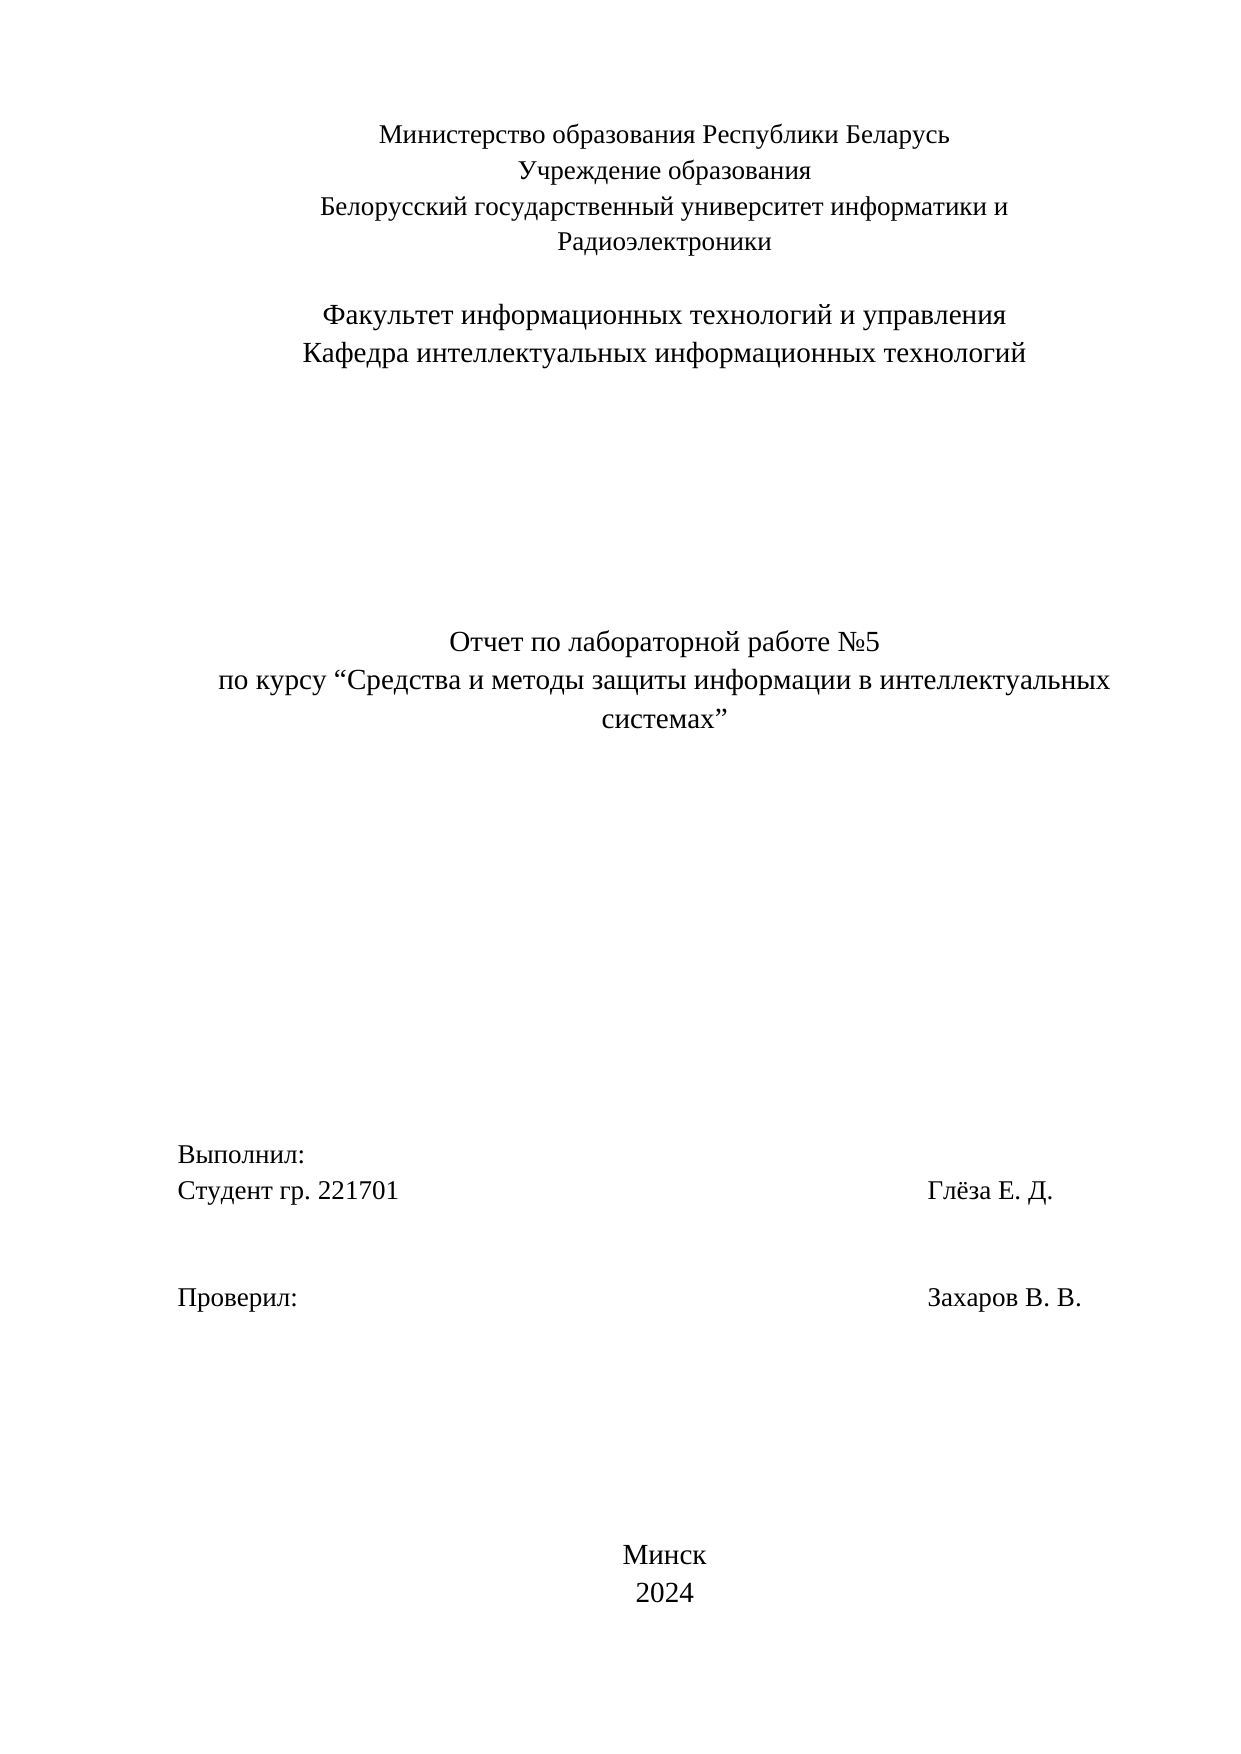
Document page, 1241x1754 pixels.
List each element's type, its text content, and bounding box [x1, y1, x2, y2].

text Проверил: Захаров В. В. [177, 1281, 1152, 1312]
text по курсу “Средства и методы защиты информации в интеллектуальных системах” [177, 662, 1152, 734]
text Факультет информационных технологий и управления [177, 297, 1152, 330]
text Учреждение образования [177, 154, 1152, 185]
text Белорусский государственный университет информатики и [177, 189, 1152, 221]
text Отчет по лабораторной работе №5 [177, 624, 1152, 657]
text Студент гр. 221701 Глёза Е. Д. [177, 1174, 1152, 1205]
text Минск [177, 1537, 1152, 1570]
text Радиоэлектроники [177, 225, 1152, 256]
text Министерство образования Республики Беларусь [177, 118, 1152, 149]
text Выполнил: [177, 1138, 1152, 1169]
text Кафедра интеллектуальных информационных технологий [177, 335, 1152, 369]
text 2024 [177, 1575, 1152, 1609]
